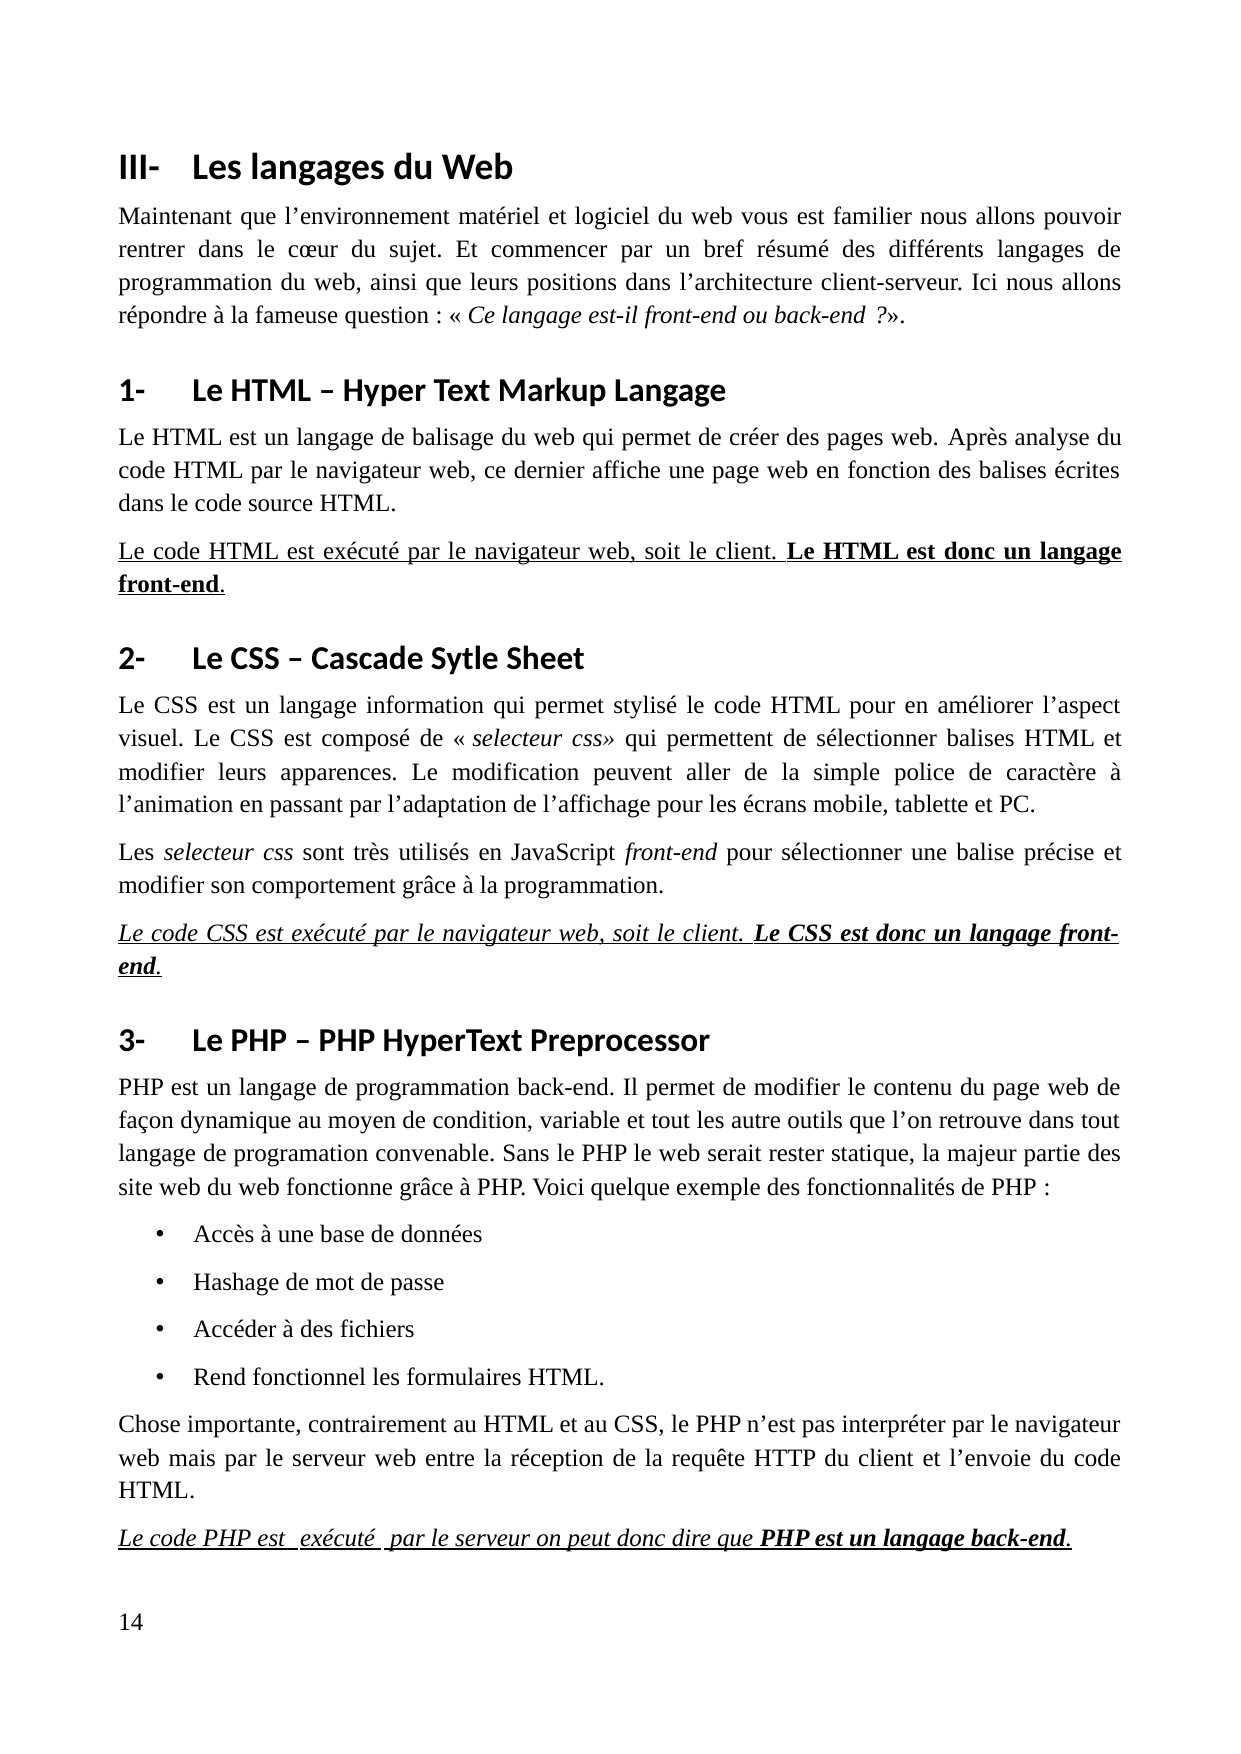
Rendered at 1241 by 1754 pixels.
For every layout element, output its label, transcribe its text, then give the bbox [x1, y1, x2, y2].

text Chose importante, contrairement au HTML et au CSS, le PHP n’est pas interpréter par le navigateur web mais par le serveur web entre la réception de la requête HTTP du client et l’envoie du code HTML. [118, 1409, 1122, 1504]
text Le code PHP est exécuté par le serveur on peut donc dire que PHP est un langage back-end. [118, 1523, 1122, 1552]
subtitle Le CSS – Cascade Sytle Sheet [118, 637, 1122, 678]
subtitle Les langages du Web [118, 143, 1122, 189]
text PHP est un langage de programmation back-end. Il permet de modifier le contenu du page web de façon dynamique au moyen de condition, variable et tout les autre outils que l’on retrouve dans tout langage de programation convenable. Sans le PHP le web serait rester statique, la majeur partie des site web du web fonctionne grâce à PHP. Voici quelque exemple des fonctionnalités de PHP : [118, 1072, 1122, 1200]
text Les selecteur css sont très utilisés en JavaScript front-end pour sélectionner une balise précise et modifier son comportement grâce à la programmation. [118, 837, 1122, 899]
text Le CSS est un langage information qui permet stylisé le code HTML pour en améliorer l’aspect visuel. Le CSS est composé de « selecteur css» qui permettent de sélectionner balises HTML et modifier leurs apparences. Le modification peuvent aller de la simple police de caractère à l’animation en passant par l’adaptation de l’affichage pour les écrans mobile, tablette et PC. [118, 691, 1122, 818]
list Accès à une base de données [156, 1219, 1122, 1248]
text Le code CSS est exécuté par le navigateur web, soit le client. Le CSS est donc un langage front-end. [118, 918, 1122, 979]
text Maintenant que l’environnement matériel et logiciel du web vous est familier nous allons pouvoir rentrer dans le cœur du sujet. Et commencer par un bref résumé des différents langages de programmation du web, ainsi que leurs positions dans l’architecture client-serveur. Ici nous allons répondre à la fameuse question : « Ce langage est-il front-end ou back-end ?». [118, 201, 1122, 329]
list Accéder à des fichiers [156, 1314, 1122, 1343]
text front-end. [118, 562, 1122, 598]
list Hashage de mot de passe [156, 1267, 1122, 1296]
text Le code HTML est exécuté par le navigateur web, soit le client. Le HTML est donc un langage [118, 536, 1122, 561]
text Le HTML est un langage de balisage du web qui permet de créer des pages web. Après analyse du code HTML par le navigateur web, ce dernier affiche une page web en fonction des balises écrites dans le code source HTML. [118, 422, 1122, 517]
subtitle Le PHP – PHP HyperText Preprocessor [118, 1019, 1122, 1060]
list Rend fonctionnel les formulaires HTML. [156, 1362, 1122, 1391]
subtitle Le HTML – Hyper Text Markup Langage [118, 369, 1122, 410]
